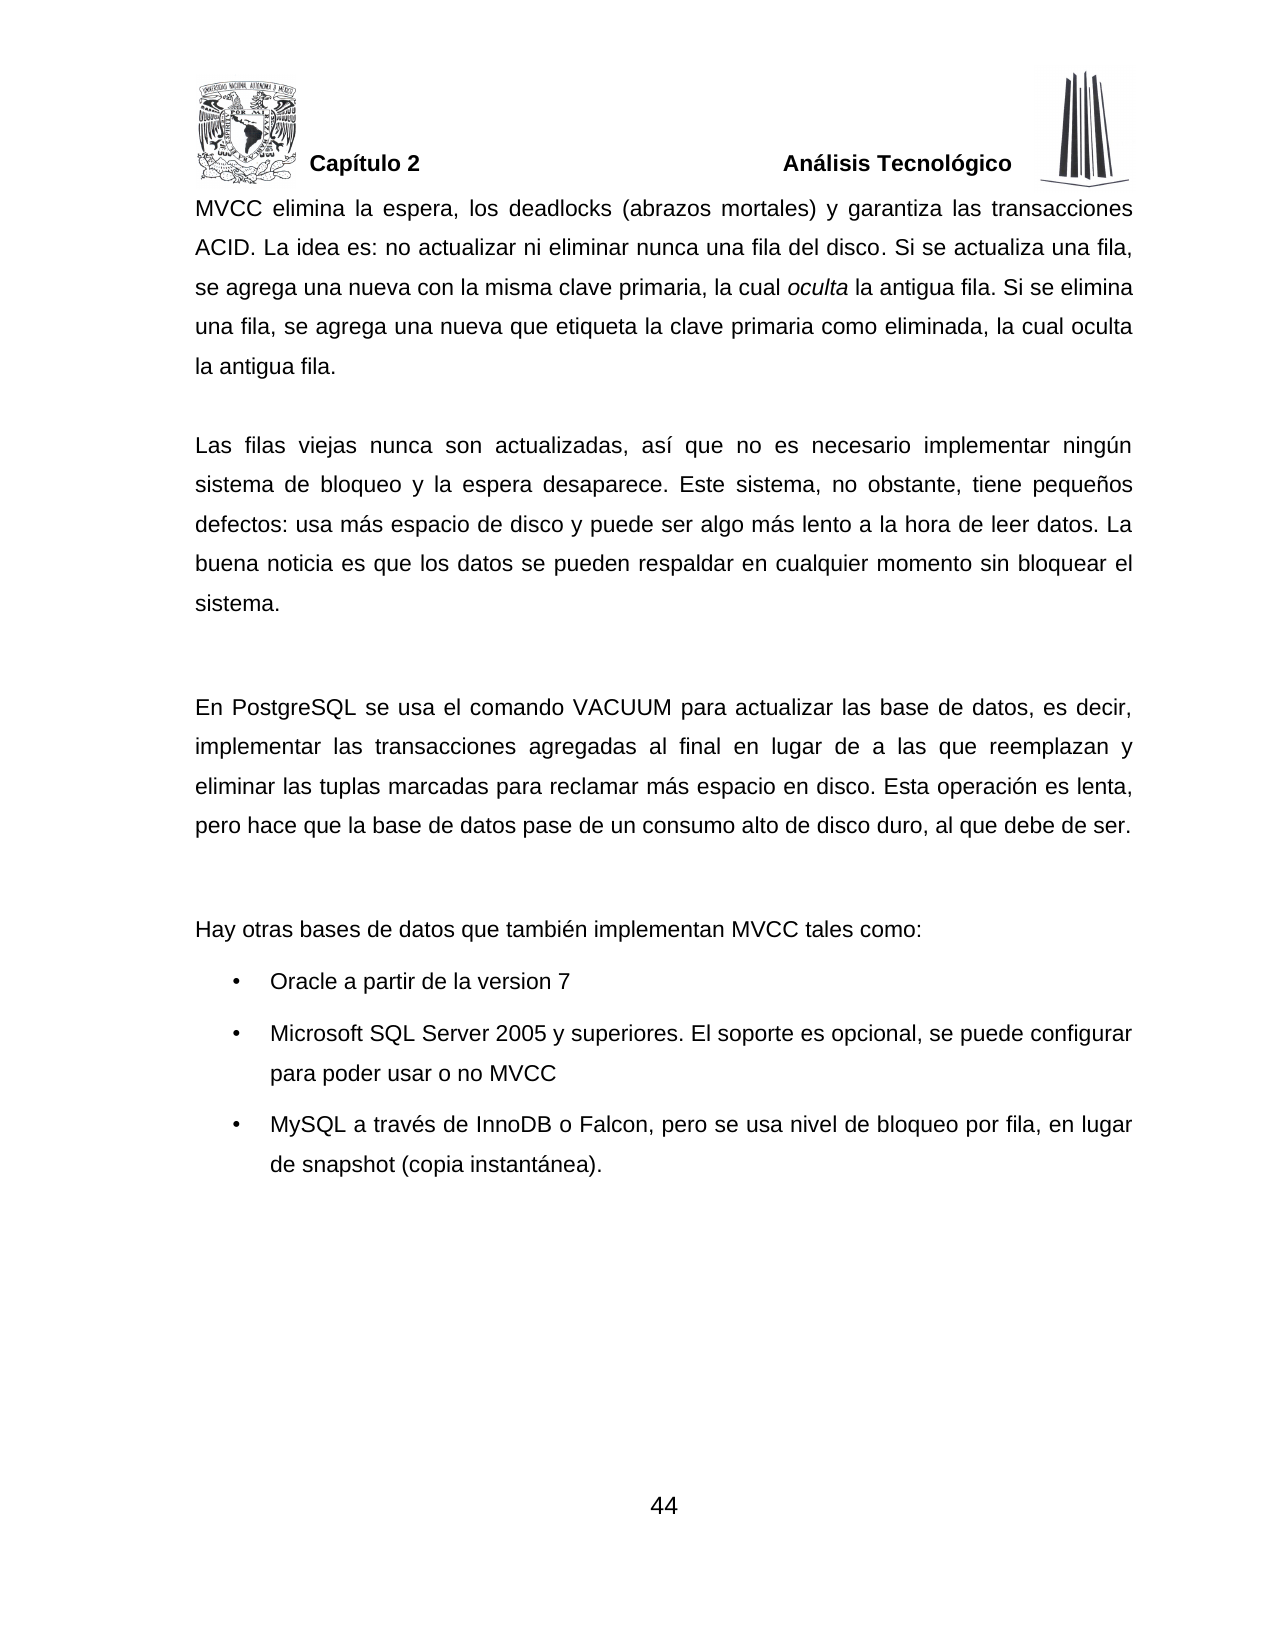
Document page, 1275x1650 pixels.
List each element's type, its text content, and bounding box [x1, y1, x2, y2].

list MySQL a través de InnoDB o Falcon, pero se usa nivel de bloqueo por fila, en lugar de snapshot (copia instantánea). [232, 1111, 1133, 1177]
text Las filas viejas nunca son actualizadas, así que no es necesario implementar ningún sistema de bloqueo y la espera desaparece. Este sistema, no obstante, tiene pequeños defectos: usa más espacio de disco y puede ser algo más lento a la hora de leer datos. La buena noticia es que los datos se pueden respaldar en cualquier momento sin bloquear el sistema. [195, 432, 1133, 616]
text En PostgreSQL se usa el comando VACUUM para actualizar las base de datos, es decir, implementar las transacciones agregadas al final en lugar de a las que reemplazan y eliminar las tuplas marcadas para reclamar más espacio en disco. Esta operación es lenta, pero hace que la base de datos pase de un consumo alto de disco duro, al que debe de ser. [195, 694, 1133, 838]
list Oracle a partir de la version 7 [232, 968, 1133, 994]
text MVCC elimina la espera, los deadlocks (abrazos mortales) y garantiza las transacciones ACID. La idea es: no actualizar ni eliminar nunca una fila del disco. Si se actualiza una fila, se agrega una nueva con la misma clave primaria, la cual oculta la antigua fila. Si se elimina una fila, se agrega una nueva que etiqueta la clave primaria como eliminada, la cual oculta la antigua fila. [195, 195, 1133, 379]
list Microsoft SQL Server 2005 y superiores. El soporte es opcional, se puede configurar para poder usar o no MVCC [232, 1020, 1133, 1086]
picture [1034, 65, 1136, 193]
text Hay otras bases de datos que también implementan MVCC tales como: [195, 916, 1133, 942]
